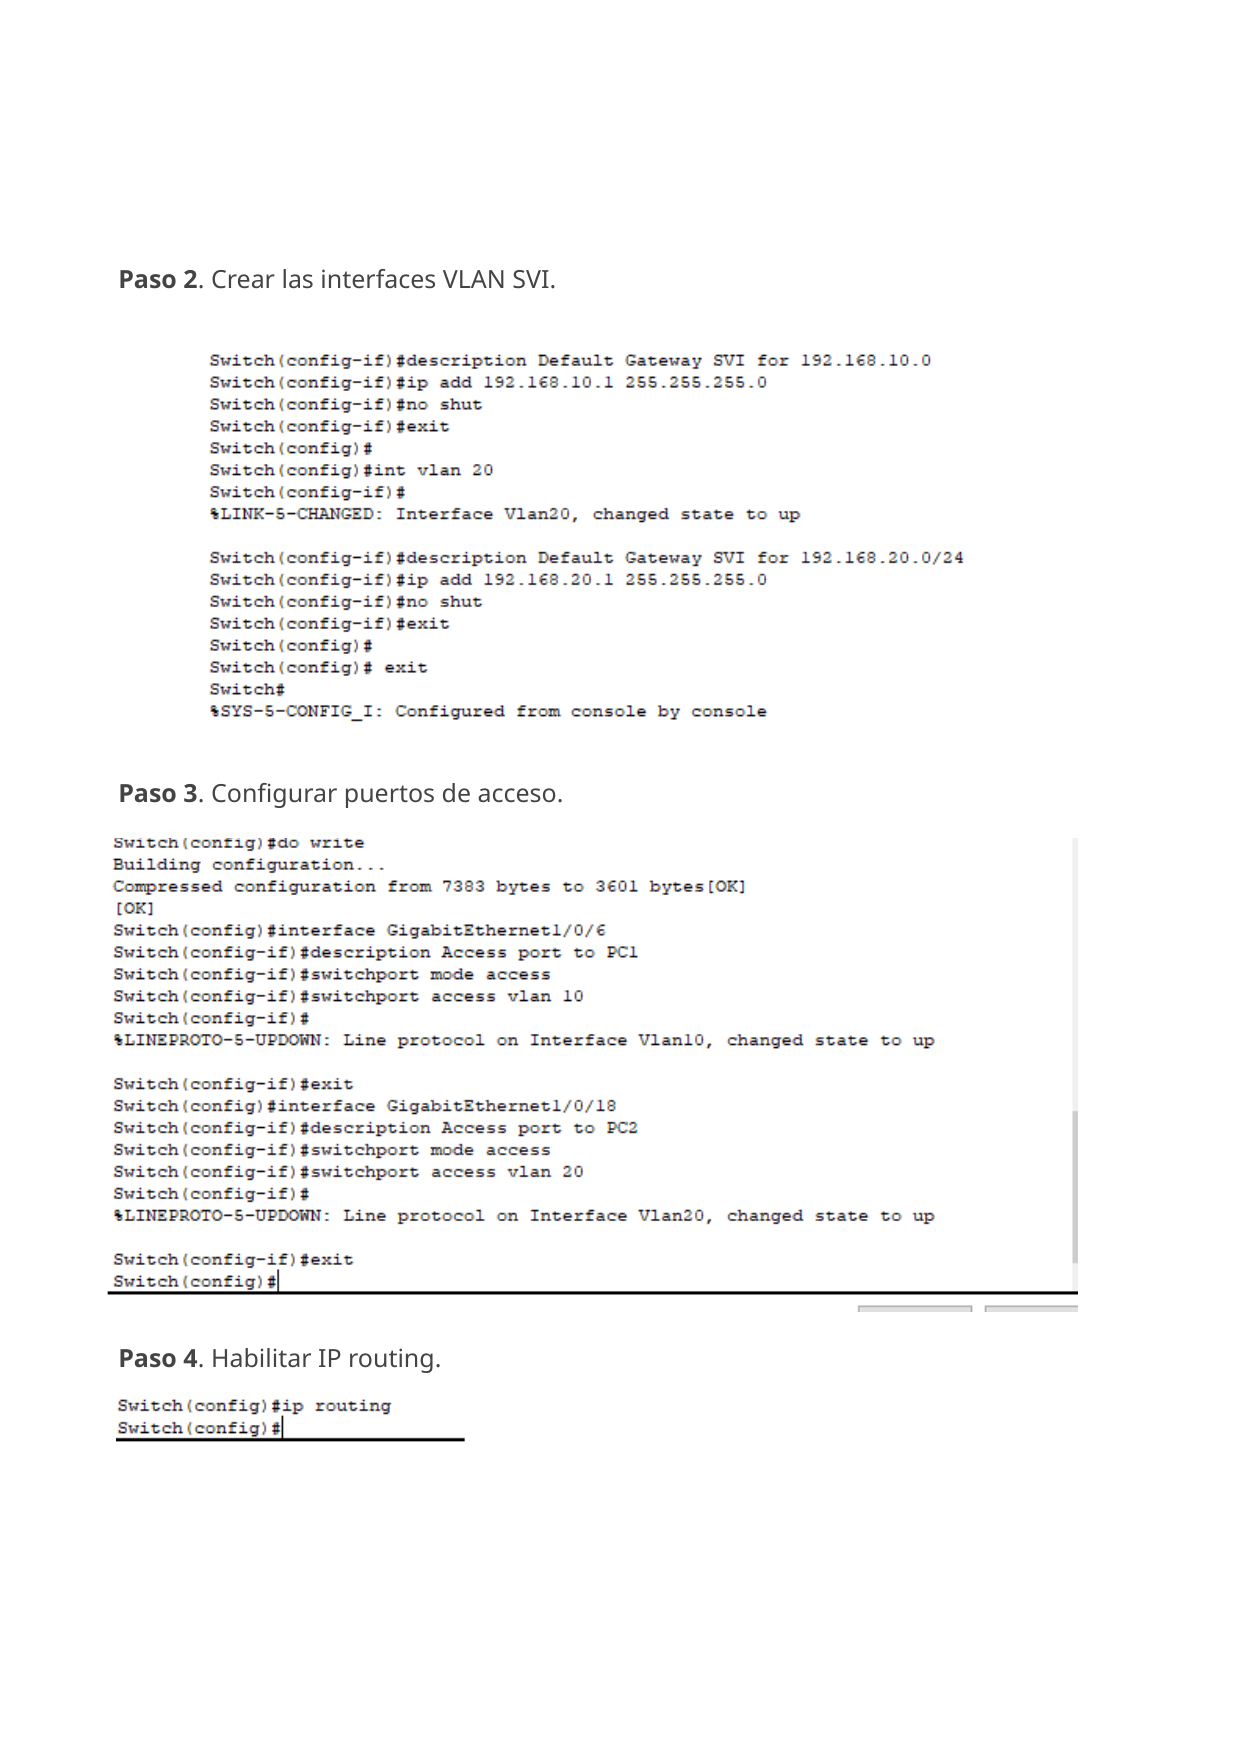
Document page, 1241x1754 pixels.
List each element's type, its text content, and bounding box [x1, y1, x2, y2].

text Paso 3. Configurar puertos de acceso. [118, 776, 1122, 810]
picture [116, 1392, 465, 1448]
picture [208, 344, 996, 737]
picture [107, 838, 1078, 1312]
text Paso 2. Crear las interfaces VLAN SVI. [118, 262, 1122, 296]
text Paso 4. Habilitar IP routing. [118, 1340, 1122, 1374]
